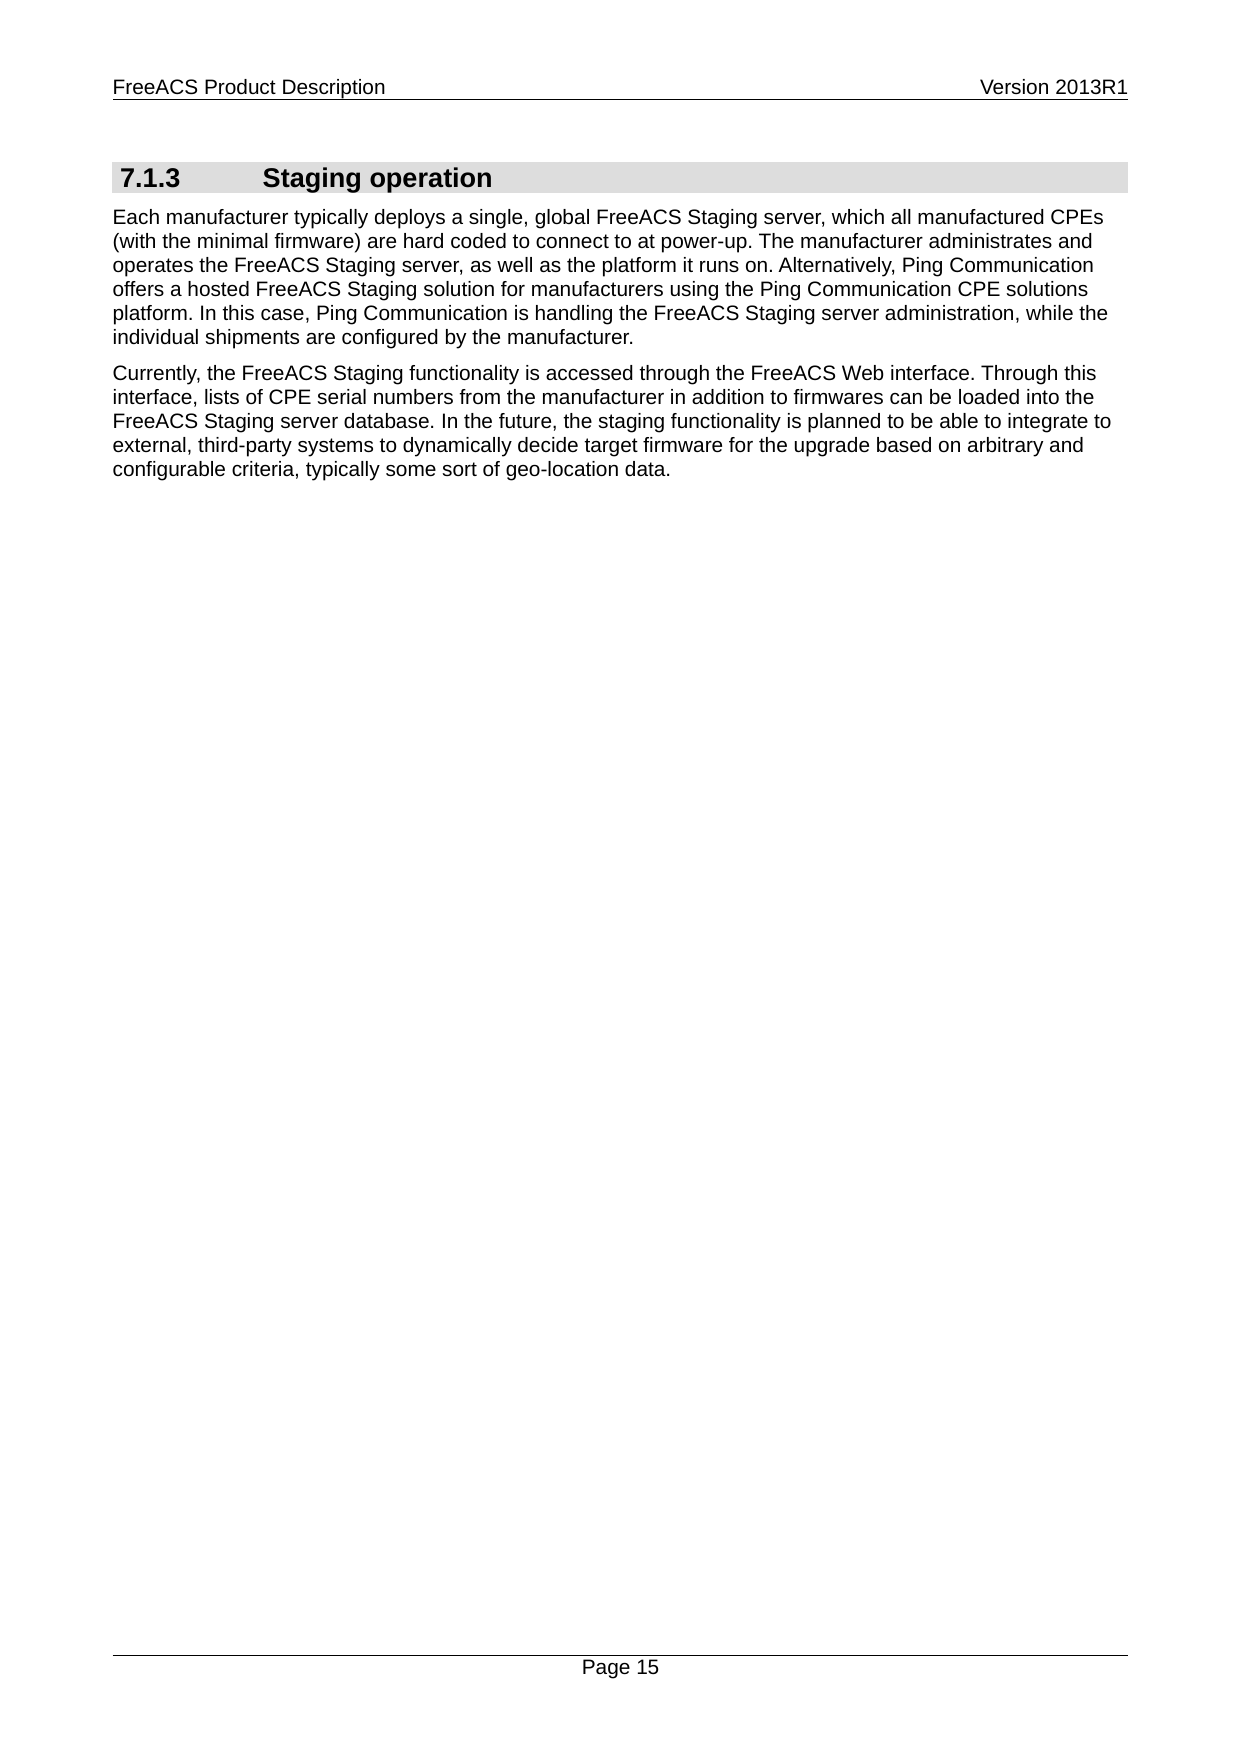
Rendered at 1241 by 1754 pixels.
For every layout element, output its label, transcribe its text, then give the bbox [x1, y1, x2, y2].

text Each manufacturer typically deploys a single, global FreeACS Staging server, which all manufactured CPEs (with the minimal firmware) are hard coded to connect to at power-up. The manufacturer administrates and operates the FreeACS Staging server, as well as the platform it runs on. Alternatively, Ping Communication offers a hosted FreeACS Staging solution for manufacturers using the Ping Communication CPE solutions platform. In this case, Ping Communication is handling the FreeACS Staging server administration, while the individual shipments are configured by the manufacturer. [112, 205, 1128, 349]
text Currently, the FreeACS Staging functionality is accessed through the FreeACS Web interface. Through this interface, lists of CPE serial numbers from the manufacturer in addition to firmwares can be loaded into the FreeACS Staging server database. In the future, the staging functionality is planned to be able to integrate to external, third-party systems to dynamically decide target firmware for the upgrade based on arbitrary and configurable criteria, typically some sort of geo-location data. [112, 361, 1128, 481]
subtitle Staging operation [112, 162, 1128, 193]
